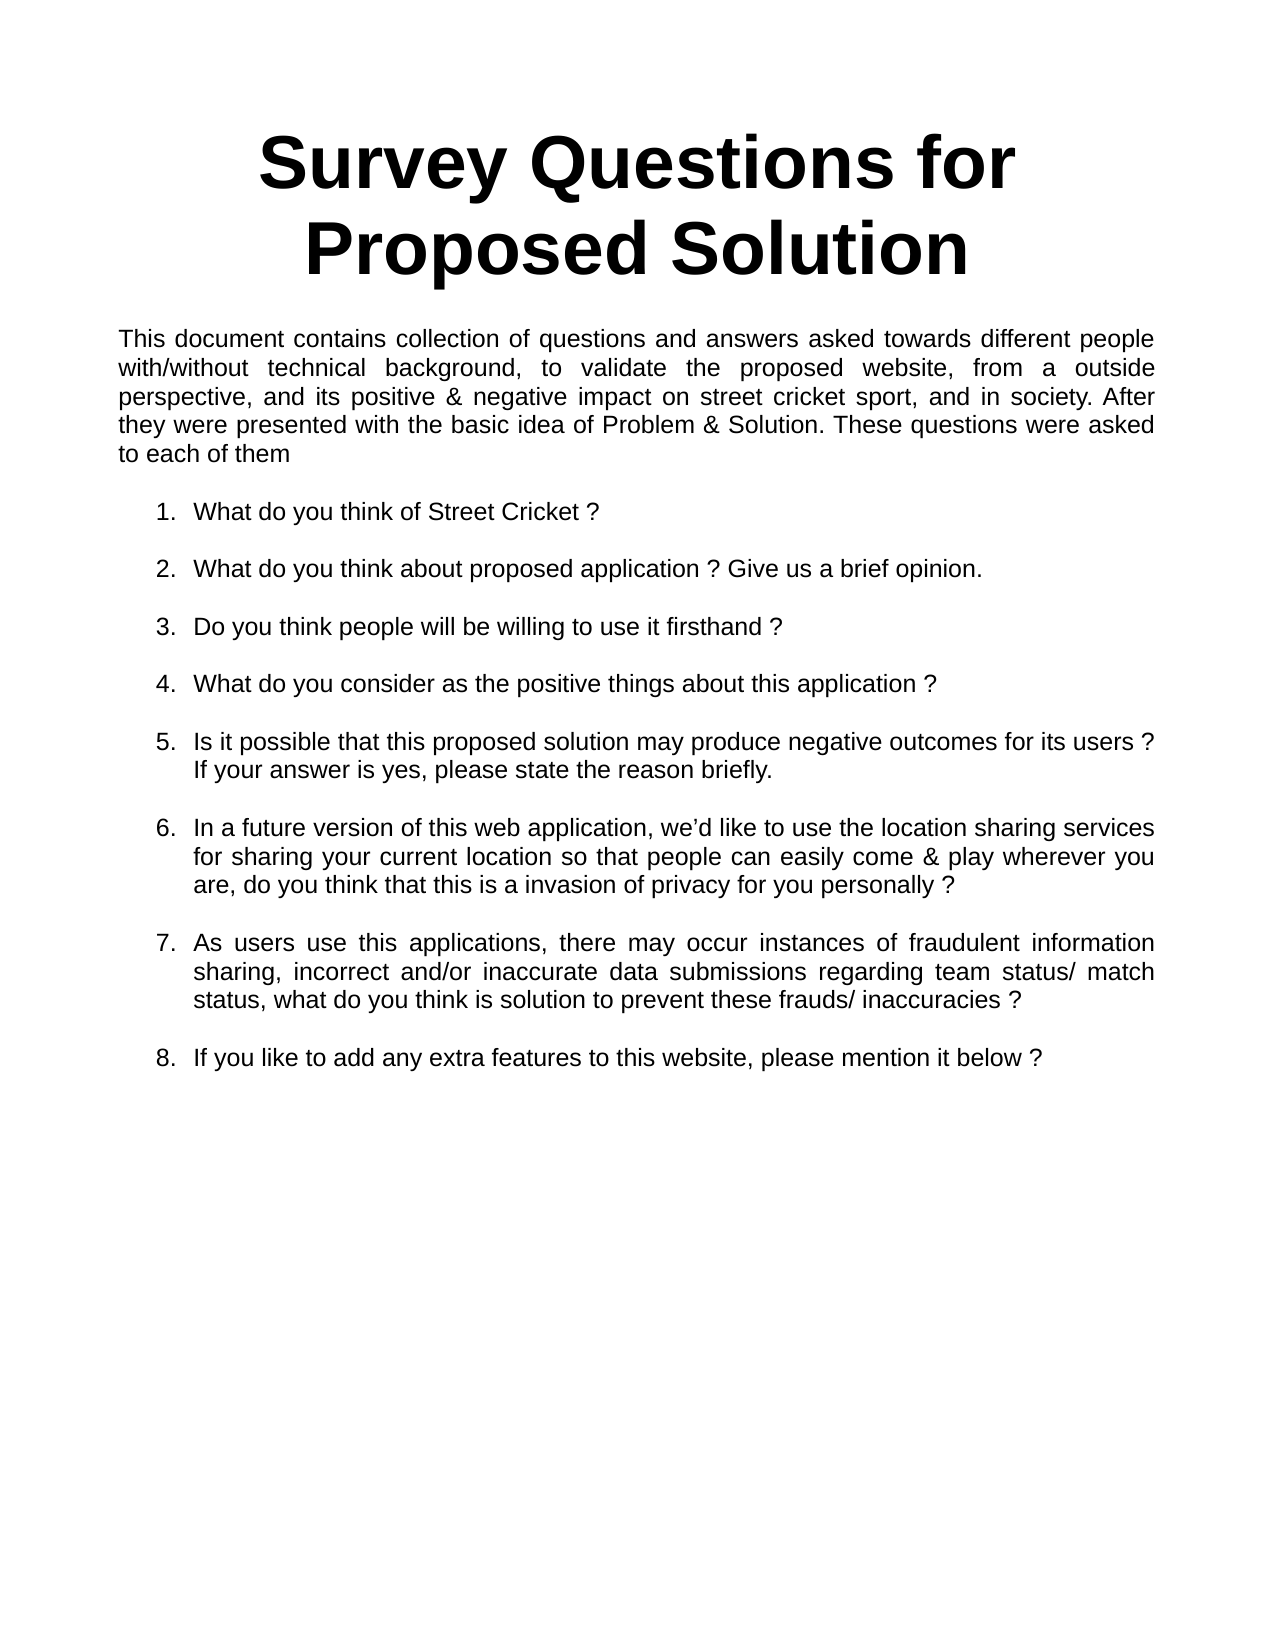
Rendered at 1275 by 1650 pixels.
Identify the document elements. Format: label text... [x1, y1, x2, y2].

list If you like to add any extra features to this website, please mention it below ? [156, 1043, 1157, 1072]
list In a future version of this web application, we’d like to use the location sharing services for sharing your current location so that people can easily come & play wherever you are, do you think that this is a invasion of privacy for you personally ? [156, 813, 1157, 899]
list What do you think of Street Cricket ? [156, 497, 1157, 525]
list What do you think about proposed application ? Give us a brief opinion. [156, 554, 1157, 583]
list Is it possible that this proposed solution may produce negative outcomes for its users ? If your answer is yes, please state the reason briefly. [156, 727, 1157, 784]
list As users use this applications, there may occur instances of fraudulent information sharing, incorrect and/or inaccurate data submissions regarding team status/ match status, what do you think is solution to prevent these frauds/ inaccuracies ? [156, 928, 1157, 1014]
list Do you think people will be willing to use it firsthand ? [156, 612, 1157, 640]
text Survey Questions for Proposed Solution [118, 118, 1157, 291]
list What do you consider as the positive things about this application ? [156, 669, 1157, 698]
text This document contains collection of questions and answers asked towards different people with/without technical background, to validate the proposed website, from a outside perspective, and its positive & negative impact on street cricket sport, and in society. After they were presented with the basic idea of Problem & Solution. These questions were asked to each of them [118, 324, 1157, 468]
